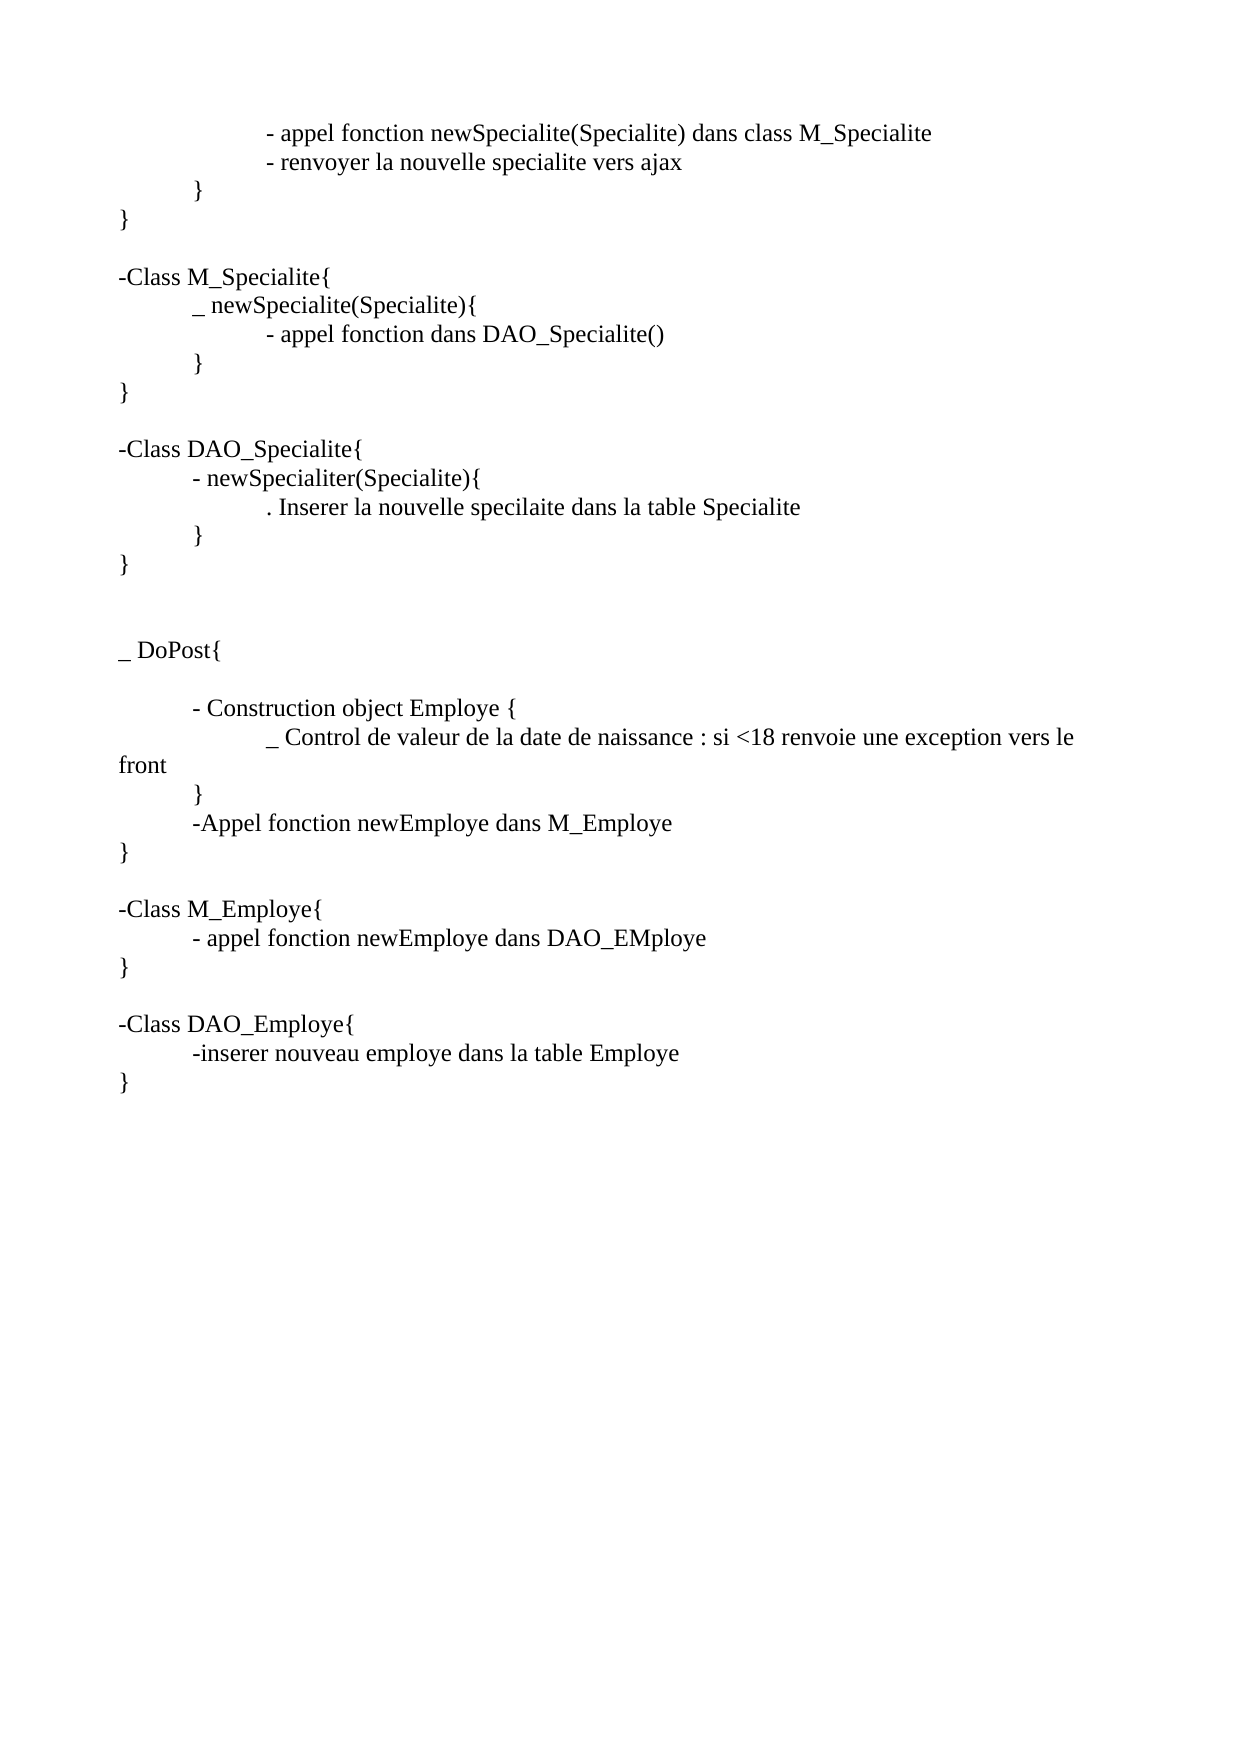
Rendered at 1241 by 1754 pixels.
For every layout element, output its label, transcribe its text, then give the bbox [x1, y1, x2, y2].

text -Appel fonction newEmploye dans M_Employe [118, 808, 1122, 837]
text } [118, 837, 1122, 866]
text _ Control de valeur de la date de naissance : si <18 renvoie une exception vers le front [118, 722, 1122, 779]
text -inserer nouveau employe dans la table Employe [118, 1038, 1122, 1067]
text } [118, 549, 1122, 578]
text -Class DAO_Employe{ [118, 1009, 1122, 1038]
text -Class M_Specialite{ [118, 262, 1122, 291]
text _ DoPost{ [118, 636, 1122, 664]
text - newSpecialiter(Specialite){ [118, 463, 1122, 492]
text } [118, 176, 1122, 204]
text - Construction object Employe { [118, 693, 1122, 722]
text } [118, 779, 1122, 808]
text } [118, 952, 1122, 981]
text -Class DAO_Specialite{ [118, 434, 1122, 463]
text } [118, 1067, 1122, 1096]
text } [118, 348, 1122, 377]
text _ newSpecialite(Specialite){ [118, 291, 1122, 319]
text } [118, 377, 1122, 406]
text - appel fonction newSpecialite(Specialite) dans class M_Specialite [118, 118, 1122, 147]
text } [118, 521, 1122, 549]
text - renvoyer la nouvelle specialite vers ajax [118, 147, 1122, 176]
text -Class M_Employe{ [118, 894, 1122, 923]
text - appel fonction newEmploye dans DAO_EMploye [118, 923, 1122, 952]
text - appel fonction dans DAO_Specialite() [118, 319, 1122, 348]
text } [118, 204, 1122, 233]
text . Inserer la nouvelle specilaite dans la table Specialite [118, 492, 1122, 521]
